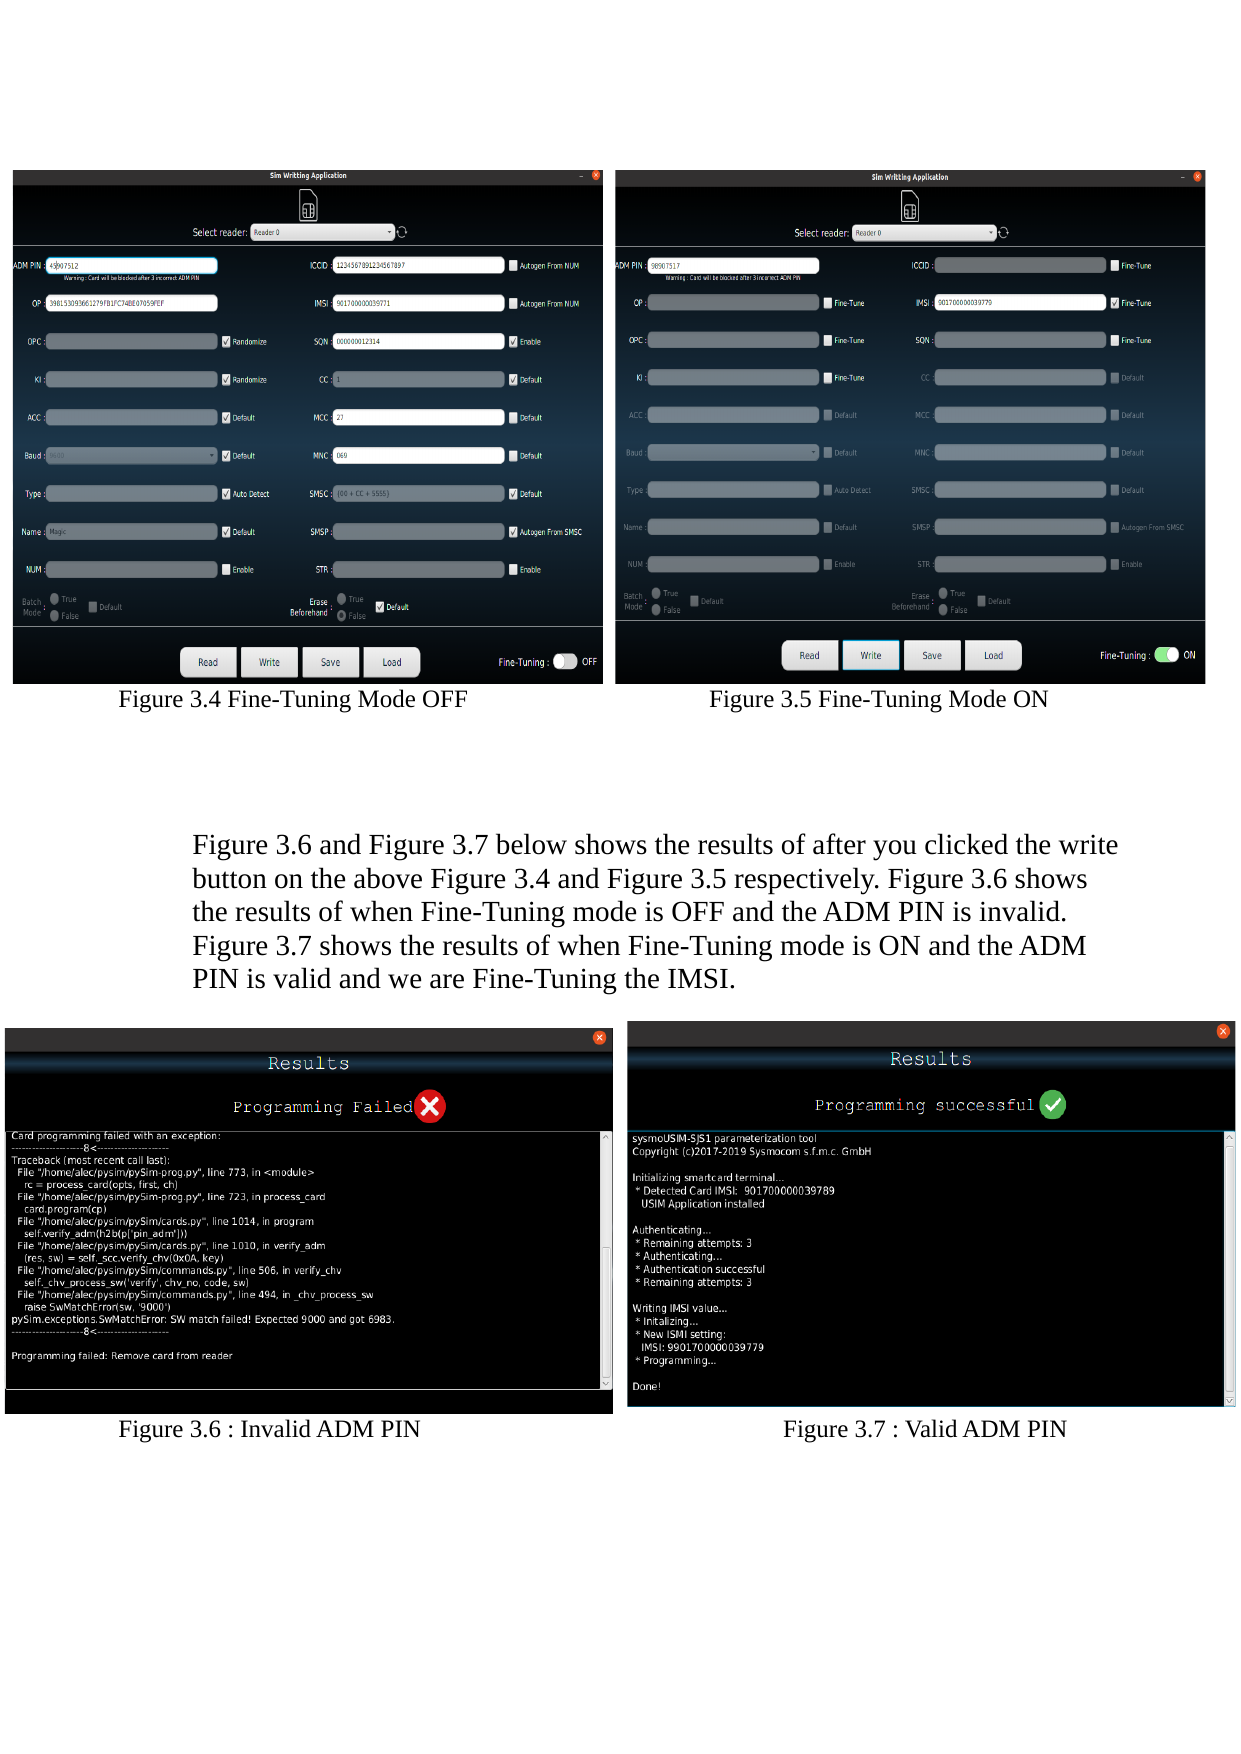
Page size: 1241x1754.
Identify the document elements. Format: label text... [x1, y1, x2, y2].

picture [615, 170, 1206, 684]
picture [12, 170, 603, 684]
text Figure 3.6 : Invalid ADM PIN Figure 3.7 : Valid ADM PIN [118, 1220, 1122, 1442]
picture [627, 1132, 1236, 1407]
picture [627, 1021, 1236, 1129]
text Figure 3.4 Fine-Tuning Mode OFF Figure 3.5 Fine-Tuning Mode ON [118, 204, 1122, 712]
picture [4, 1028, 613, 1414]
text Figure 3.6 and Figure 3.7 below shows the results of after you clicked the write button on the above Figure 3.4 and Figure 3.5 respectively. Figure 3.6 shows the results of when Fine-Tuning mode is OFF and the ADM PIN is invalid. Figure 3.7 shows the results of when Fine-Tuning mode is ON and the ADM PIN is valid and we are Fine-Tuning the IMSI. [192, 827, 1122, 995]
